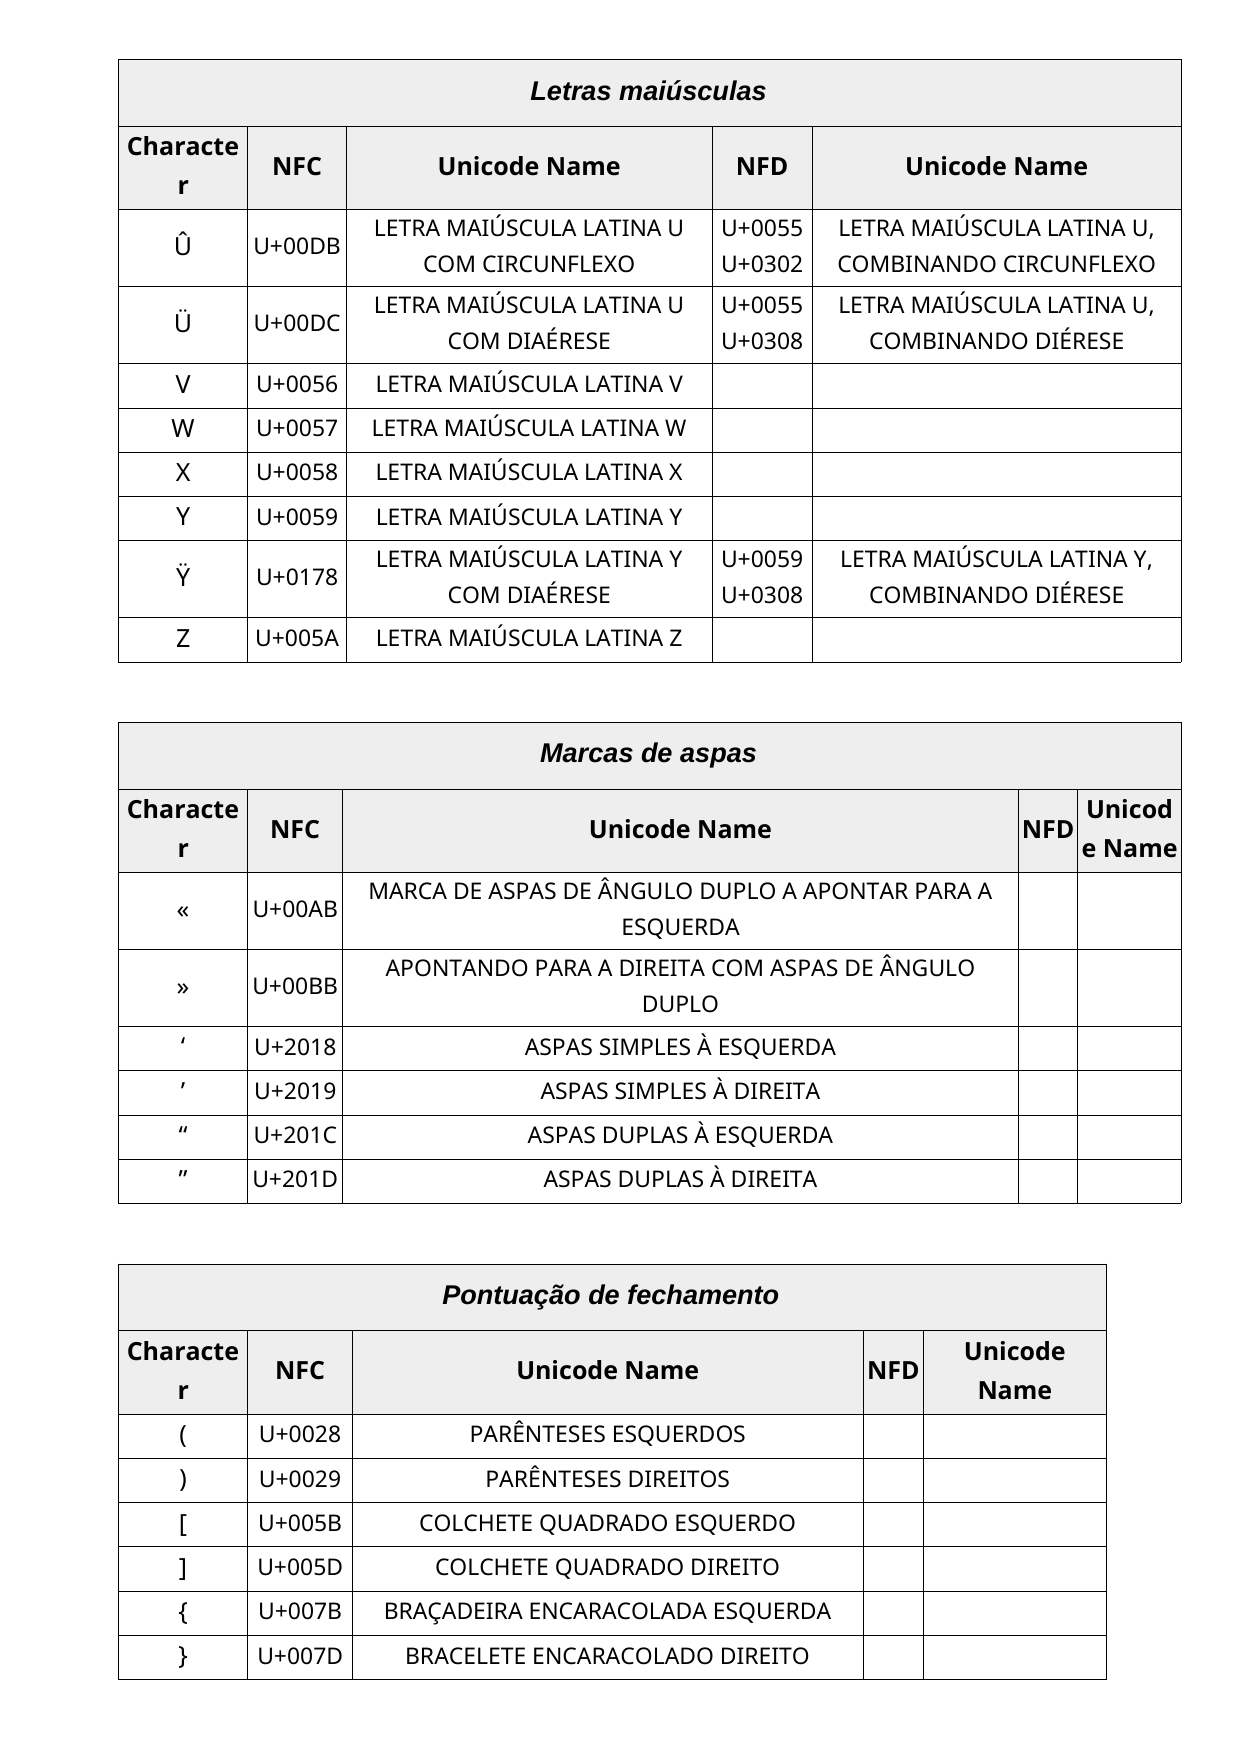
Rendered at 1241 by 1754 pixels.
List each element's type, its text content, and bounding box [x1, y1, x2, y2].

table_cell X [119, 453, 247, 496]
table_cell Unicode Name [343, 790, 1018, 872]
table_cell LETRA MAIÚSCULA LATINA Z [347, 618, 712, 662]
table_cell « [119, 873, 247, 949]
table_cell [1019, 1160, 1077, 1203]
table_cell W [119, 409, 247, 452]
table_cell U+007D [248, 1636, 352, 1679]
table_cell » [119, 950, 247, 1026]
table_cell ) [119, 1459, 247, 1502]
table_cell COLCHETE QUADRADO ESQUERDO [353, 1503, 863, 1546]
table_cell [1019, 1116, 1077, 1159]
table_cell LETRA MAIÚSCULA LATINA U, COMBINANDO DIÉRESE [813, 287, 1181, 363]
table_cell BRAÇADEIRA ENCARACOLADA ESQUERDA [353, 1592, 863, 1635]
table_cell [1019, 873, 1077, 949]
table_cell Ü [119, 287, 247, 363]
table_cell [1078, 1027, 1181, 1070]
table_cell [813, 618, 1181, 662]
table_cell NFC [248, 127, 346, 209]
table_header Marcas de aspas [119, 723, 1181, 789]
table_cell NFC [248, 790, 342, 872]
table_cell [924, 1636, 1106, 1679]
table_cell ASPAS SIMPLES À DIREITA [343, 1071, 1018, 1114]
table_cell U+005B [248, 1503, 352, 1546]
table_cell Character [119, 127, 247, 209]
table_cell LETRA MAIÚSCULA LATINA V [347, 364, 712, 407]
table_cell ’ [119, 1071, 247, 1114]
table_cell [864, 1636, 923, 1679]
table_cell COLCHETE QUADRADO DIREITO [353, 1547, 863, 1591]
table_cell [1019, 950, 1077, 1026]
table_cell [813, 364, 1181, 407]
table_cell [713, 453, 812, 496]
table_cell U+201D [248, 1160, 342, 1203]
table_cell U+2018 [248, 1027, 342, 1070]
table_cell [864, 1503, 923, 1546]
table_cell [ [119, 1503, 247, 1546]
table_cell LETRA MAIÚSCULA LATINA U COM CIRCUNFLEXO [347, 210, 712, 286]
table_cell BRACELETE ENCARACOLADO DIREITO [353, 1636, 863, 1679]
table_cell [713, 364, 812, 407]
table_cell U+007B [248, 1592, 352, 1635]
table_cell U+005D [248, 1547, 352, 1591]
table_cell { [119, 1592, 247, 1635]
table_cell NFC [248, 1331, 352, 1414]
table_cell LETRA MAIÚSCULA LATINA W [347, 409, 712, 452]
table_cell U+00DC [248, 287, 346, 363]
table_cell U+00AB [248, 873, 342, 949]
table_cell U+0059 U+0308 [713, 541, 812, 617]
table_cell [924, 1547, 1106, 1591]
table_cell Unicode Name [347, 127, 712, 209]
table_cell LETRA MAIÚSCULA LATINA U COM DIAÉRESE [347, 287, 712, 363]
table_cell Character [119, 790, 247, 872]
table_cell [924, 1415, 1106, 1458]
table_cell [1078, 950, 1181, 1026]
table_cell [864, 1547, 923, 1591]
table_cell V [119, 364, 247, 407]
table_cell U+0056 [248, 364, 346, 407]
table_cell [1078, 1116, 1181, 1159]
table_cell NFD [864, 1331, 923, 1414]
table_cell U+005A [248, 618, 346, 662]
table_cell [813, 453, 1181, 496]
table_cell U+201C [248, 1116, 342, 1159]
table_cell [1019, 1027, 1077, 1070]
table_cell NFD [713, 127, 812, 209]
table_cell [813, 497, 1181, 540]
table_cell LETRA MAIÚSCULA LATINA Y, COMBINANDO DIÉRESE [813, 541, 1181, 617]
table_cell LETRA MAIÚSCULA LATINA Y [347, 497, 712, 540]
table_cell } [119, 1636, 247, 1679]
table_cell MARCA DE ASPAS DE ÂNGULO DUPLO A APONTAR PARA A ESQUERDA [343, 873, 1018, 949]
table_cell U+00BB [248, 950, 342, 1026]
table_cell [1019, 1071, 1077, 1114]
table_cell Character [119, 1331, 247, 1414]
table_cell [713, 618, 812, 662]
table_cell ( [119, 1415, 247, 1458]
table_cell PARÊNTESES ESQUERDOS [353, 1415, 863, 1458]
table_header Pontuação de fechamento [119, 1265, 1106, 1330]
table_cell [1078, 1160, 1181, 1203]
table_cell “ [119, 1116, 247, 1159]
table_cell ASPAS DUPLAS À ESQUERDA [343, 1116, 1018, 1159]
table_cell U+2019 [248, 1071, 342, 1114]
table_cell [713, 409, 812, 452]
table_cell [864, 1415, 923, 1458]
table_cell [864, 1459, 923, 1502]
table_cell Unicode Name [1078, 790, 1181, 872]
table_cell [1078, 873, 1181, 949]
table_cell U+0055 U+0308 [713, 287, 812, 363]
table_cell [924, 1459, 1106, 1502]
table_cell [713, 497, 812, 540]
table_cell Û [119, 210, 247, 286]
table_cell U+0028 [248, 1415, 352, 1458]
table_cell [924, 1592, 1106, 1635]
table_cell [864, 1592, 923, 1635]
table_cell ASPAS DUPLAS À DIREITA [343, 1160, 1018, 1203]
table_cell Z [119, 618, 247, 662]
table_header Letras maiúsculas [119, 60, 1181, 126]
table_cell ‘ [119, 1027, 247, 1070]
table_cell U+00DB [248, 210, 346, 286]
table_cell Unicode Name [813, 127, 1181, 209]
table_cell U+0058 [248, 453, 346, 496]
table_cell PARÊNTESES DIREITOS [353, 1459, 863, 1502]
table_cell Unicode Name [353, 1331, 863, 1414]
table_cell U+0059 [248, 497, 346, 540]
table_cell NFD [1019, 790, 1077, 872]
table_cell Unicode Name [924, 1331, 1106, 1414]
table_cell LETRA MAIÚSCULA LATINA Y COM DIAÉRESE [347, 541, 712, 617]
table_cell [924, 1503, 1106, 1546]
table_cell U+0029 [248, 1459, 352, 1502]
table_cell [1078, 1071, 1181, 1114]
table_cell LETRA MAIÚSCULA LATINA X [347, 453, 712, 496]
table_cell Ÿ [119, 541, 247, 617]
table_cell U+0057 [248, 409, 346, 452]
table_cell [813, 409, 1181, 452]
table_cell LETRA MAIÚSCULA LATINA U, COMBINANDO CIRCUNFLEXO [813, 210, 1181, 286]
table_cell ] [119, 1547, 247, 1591]
table_cell ASPAS SIMPLES À ESQUERDA [343, 1027, 1018, 1070]
table_cell U+0178 [248, 541, 346, 617]
table_cell Y [119, 497, 247, 540]
table_cell ” [119, 1160, 247, 1203]
table_cell U+0055 U+0302 [713, 210, 812, 286]
table_cell APONTANDO PARA A DIREITA COM ASPAS DE ÂNGULO DUPLO [343, 950, 1018, 1026]
